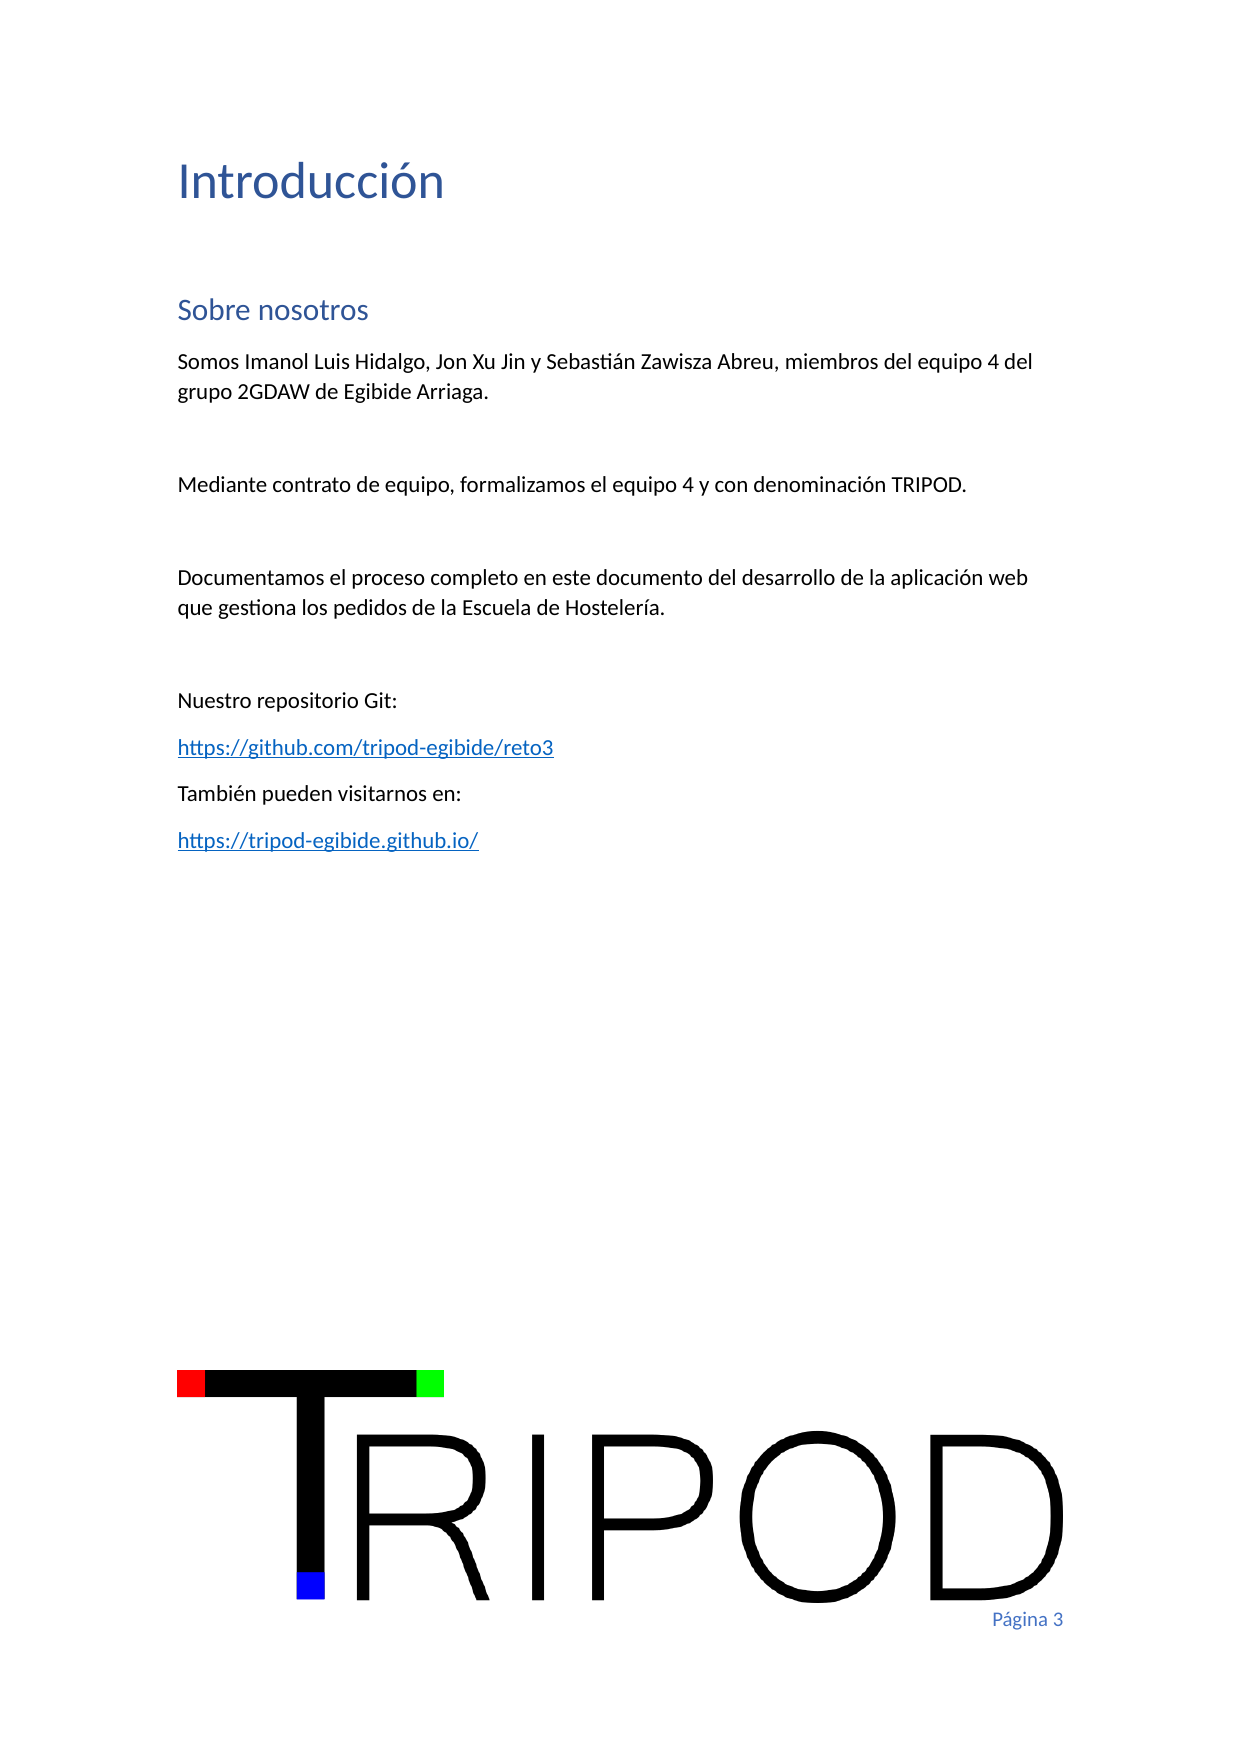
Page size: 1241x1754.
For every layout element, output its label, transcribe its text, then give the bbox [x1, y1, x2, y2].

text https://github.com/tripod-egibide/reto3 [177, 733, 1063, 761]
text https://tripod-egibide.github.io/ [177, 826, 1063, 854]
text Sobre nosotros [177, 289, 1063, 328]
text Somos Imanol Luis Hidalgo, Jon Xu Jin y Sebastián Zawisza Abreu, miembros del equipo 4 del grupo 2GDAW de Egibide Arriaga. [177, 347, 1063, 405]
text Documentamos el proceso completo en este documento del desarrollo de la aplicación web que gestiona los pedidos de la Escuela de Hostelería. [177, 563, 1063, 621]
text Introducción [177, 148, 1063, 211]
text También pueden visitarnos en: [177, 779, 1063, 807]
text Nuestro repositorio Git: [177, 686, 1063, 714]
text Mediante contrato de equipo, formalizamos el equipo 4 y con denominación TRIPOD. [177, 470, 1063, 498]
